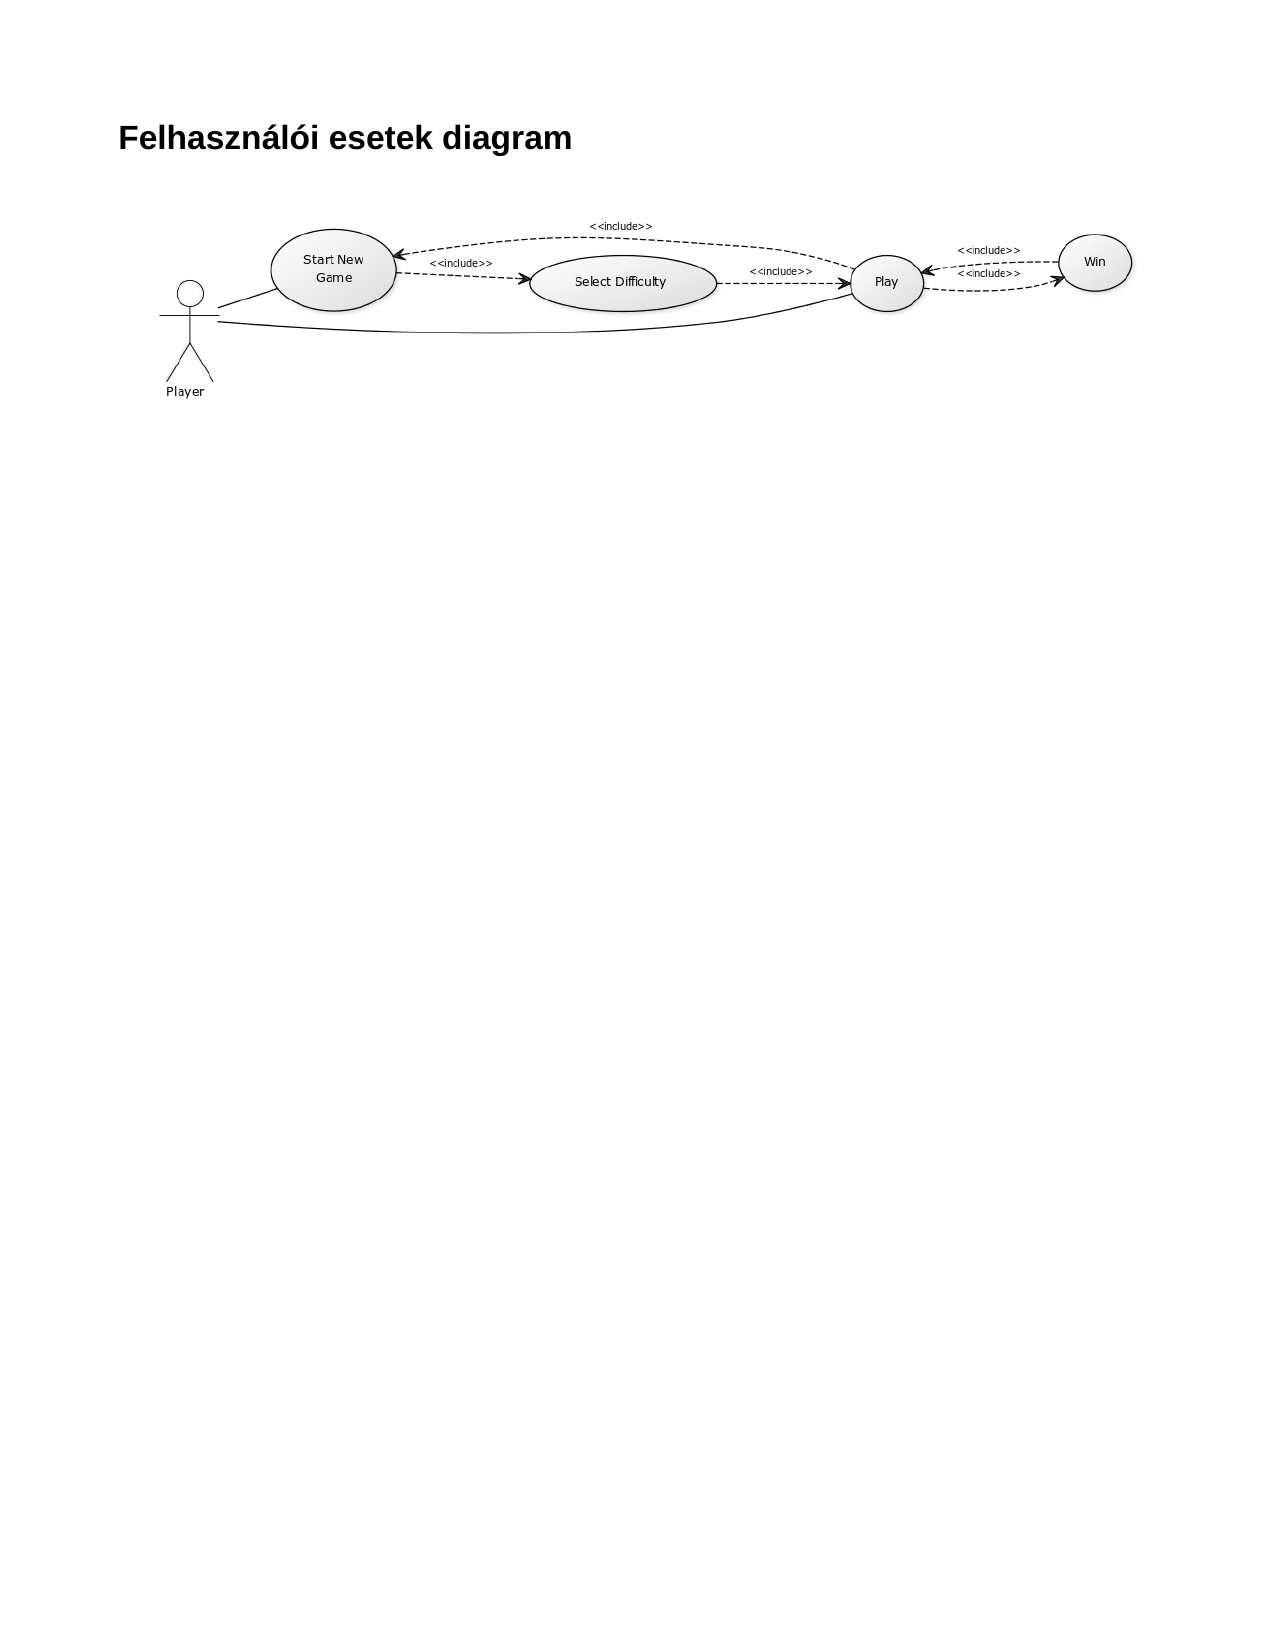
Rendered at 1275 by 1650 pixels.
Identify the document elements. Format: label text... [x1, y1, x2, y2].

subtitle Felhasználói esetek diagram [118, 118, 1157, 157]
picture [118, 169, 1157, 431]
